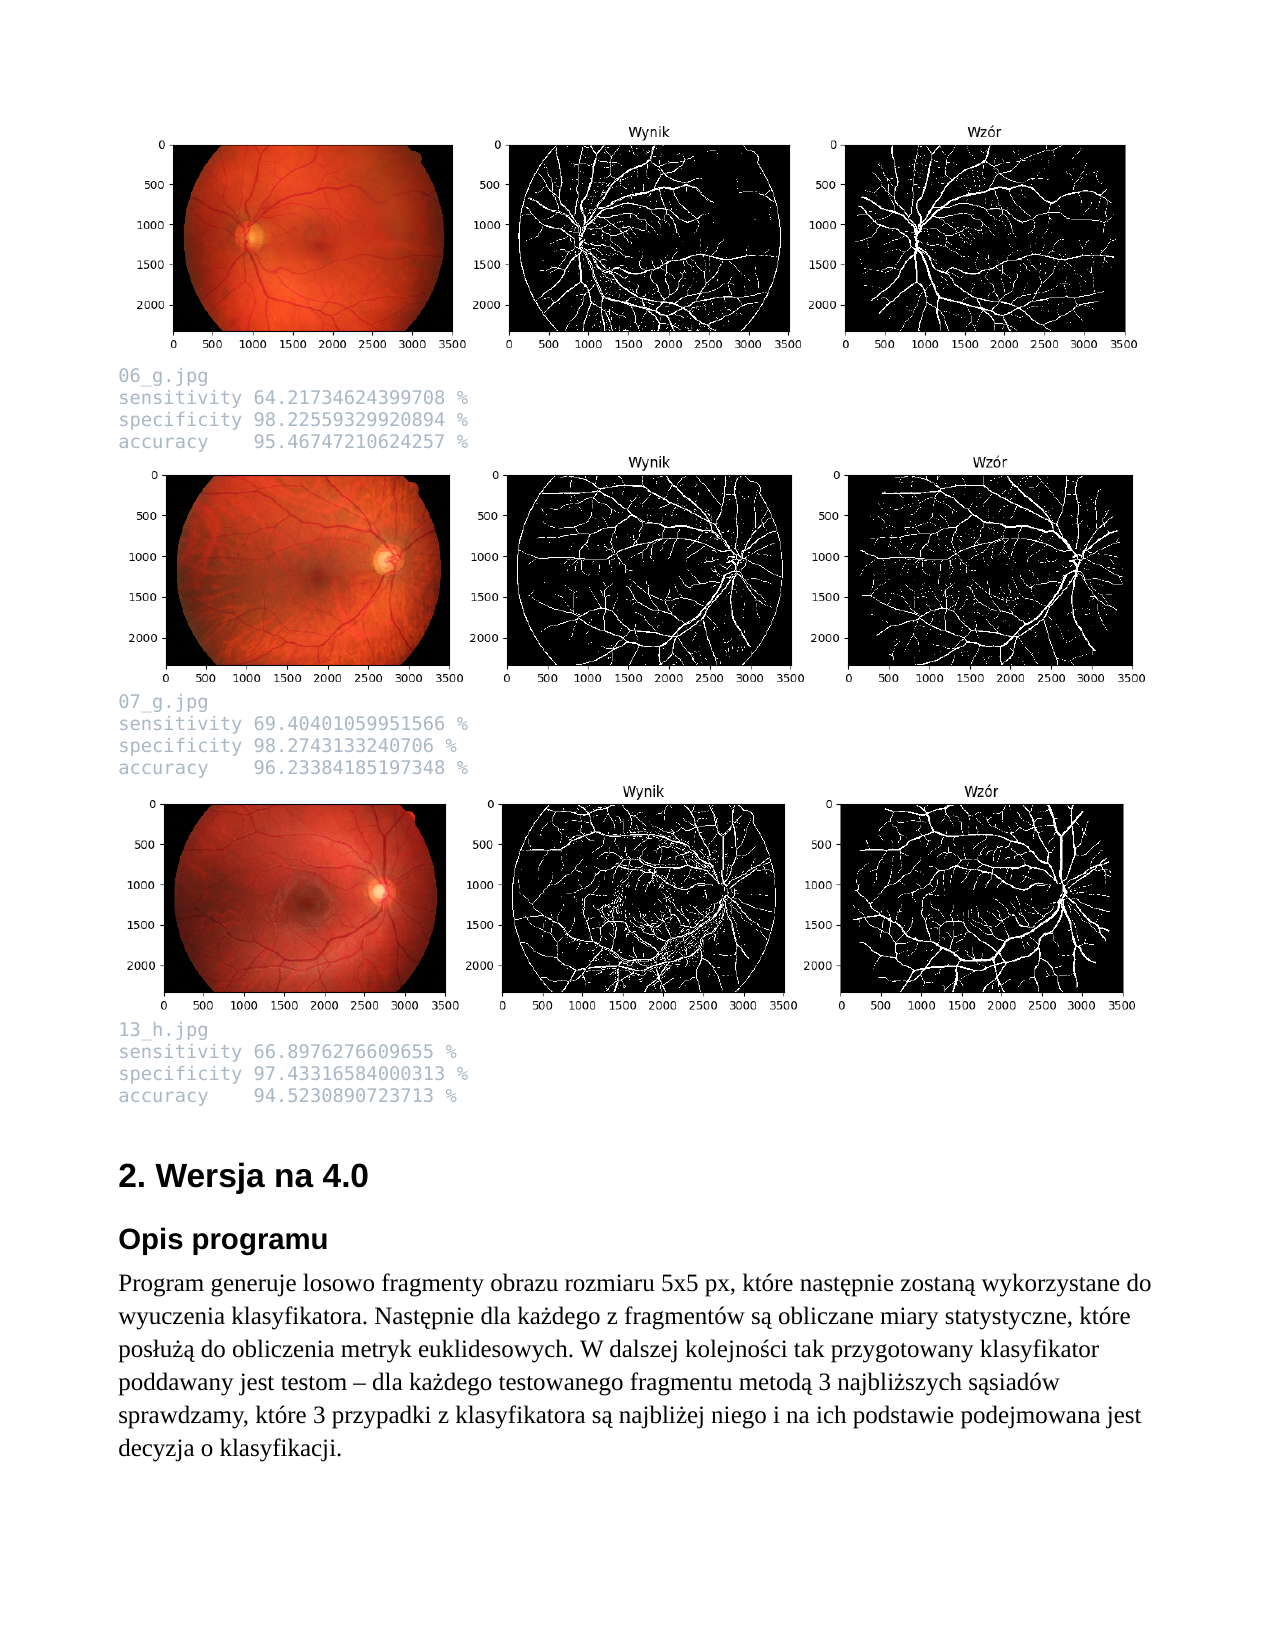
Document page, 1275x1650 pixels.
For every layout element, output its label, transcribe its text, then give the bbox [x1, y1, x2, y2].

picture [118, 118, 1157, 366]
text Program generuje losowo fragmenty obrazu rozmiaru 5x5 px, które następnie zostaną wykorzystane do wyuczenia klasyfikatora. Następnie dla każdego z fragmentów są obliczane miary statystyczne, które posłużą do obliczenia metryk euklidesowych. W dalszej kolejności tak przygotowany klasyfikator poddawany jest testom – dla każdego testowanego fragmentu metodą 3 najbliższych sąsiadów sprawdzamy, które 3 przypadki z klasyfikatora są najbliżej niego i na ich podstawie podejmowana jest decyzja o klasyfikacji. [118, 1268, 1157, 1462]
text sensitivity 69.40401059951566 % specificity 98.2743133240706 % accuracy 96.23384185197348 % [118, 713, 1157, 778]
picture [118, 452, 1157, 692]
text 07_g.jpg [118, 692, 1157, 713]
subtitle 2. Wersja na 4.0 [118, 1156, 1157, 1195]
text 13_h.jpg [118, 1019, 1157, 1041]
picture [118, 778, 1157, 1019]
subtitle Opis programu [118, 1222, 1157, 1256]
text sensitivity 64.21734624399708 % specificity 98.22559329920894 % accuracy 95.46747210624257 % [118, 387, 1157, 452]
text sensitivity 66.8976276609655 % specificity 97.43316584000313 % accuracy 94.5230890723713 % [118, 1041, 1157, 1106]
text 06_g.jpg [118, 366, 1157, 387]
